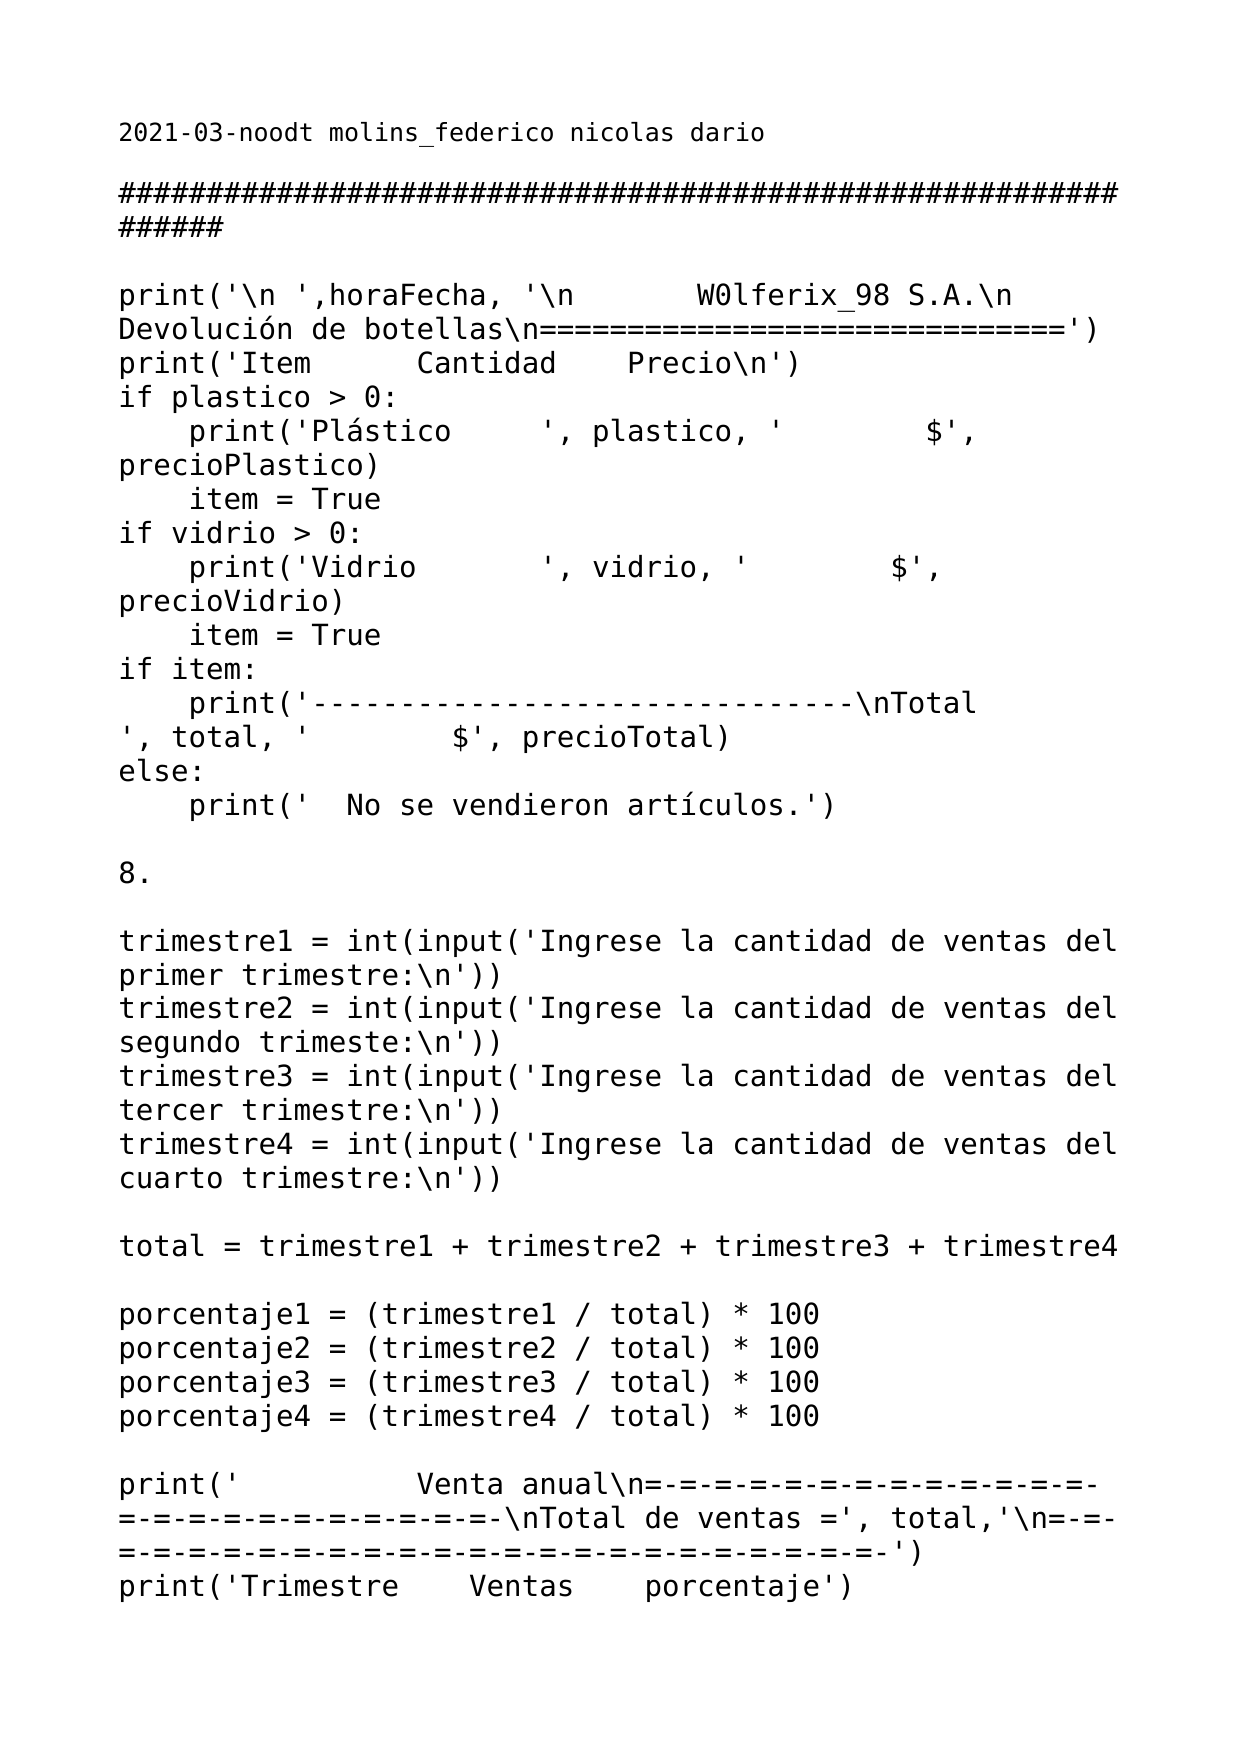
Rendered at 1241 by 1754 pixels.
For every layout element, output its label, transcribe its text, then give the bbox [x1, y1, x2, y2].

text item = True [118, 618, 1122, 652]
text trimestre4 = int(input('Ingrese la cantidad de ventas del cuarto trimestre:\n')) [118, 1128, 1122, 1196]
text print('Plástico ', plastico, ' $', precioPlastico) [118, 414, 1122, 482]
text if item: [118, 652, 1122, 686]
text trimestre2 = int(input('Ingrese la cantidad de ventas del segundo trimeste:\n')) [118, 992, 1122, 1060]
text total = trimestre1 + trimestre2 + trimestre3 + trimestre4 [118, 1229, 1122, 1263]
text trimestre3 = int(input('Ingrese la cantidad de ventas del tercer trimestre:\n')) [118, 1060, 1122, 1128]
text print('Trimestre Ventas porcentaje') [118, 1569, 1122, 1603]
text print(' Venta anual\n=-=-=-=-=-=-=-=-=-=-=-=-=-=-=-=-=-=-=-=-=-=-=-=-\nTotal de ventas =', total,'\n=-=-=-=-=-=-=-=-=-=-=-=-=-=-=-=-=-=-=-=-=-=-=-=-') [118, 1467, 1122, 1569]
text if plastico > 0: [118, 381, 1122, 414]
text porcentaje3 = (trimestre3 / total) * 100 [118, 1365, 1122, 1399]
text print('-------------------------------\nTotal ', total, ' $', precioTotal) [118, 686, 1122, 754]
text if vidrio > 0: [118, 516, 1122, 550]
text ############################################################### [118, 177, 1122, 245]
text porcentaje1 = (trimestre1 / total) * 100 [118, 1297, 1122, 1331]
text item = True [118, 482, 1122, 516]
text print('Item Cantidad Precio\n') [118, 347, 1122, 381]
text else: [118, 754, 1122, 788]
text print(' No se vendieron artículos.') [118, 788, 1122, 822]
text trimestre1 = int(input('Ingrese la cantidad de ventas del primer trimestre:\n')) [118, 924, 1122, 992]
text 8. [118, 856, 1122, 890]
text porcentaje4 = (trimestre4 / total) * 100 [118, 1399, 1122, 1433]
text print('\n ',horaFecha, '\n W0lferix_98 S.A.\n Devolución de botellas\n==============================') [118, 279, 1122, 347]
text print('Vidrio ', vidrio, ' $', precioVidrio) [118, 550, 1122, 618]
text porcentaje2 = (trimestre2 / total) * 100 [118, 1331, 1122, 1365]
